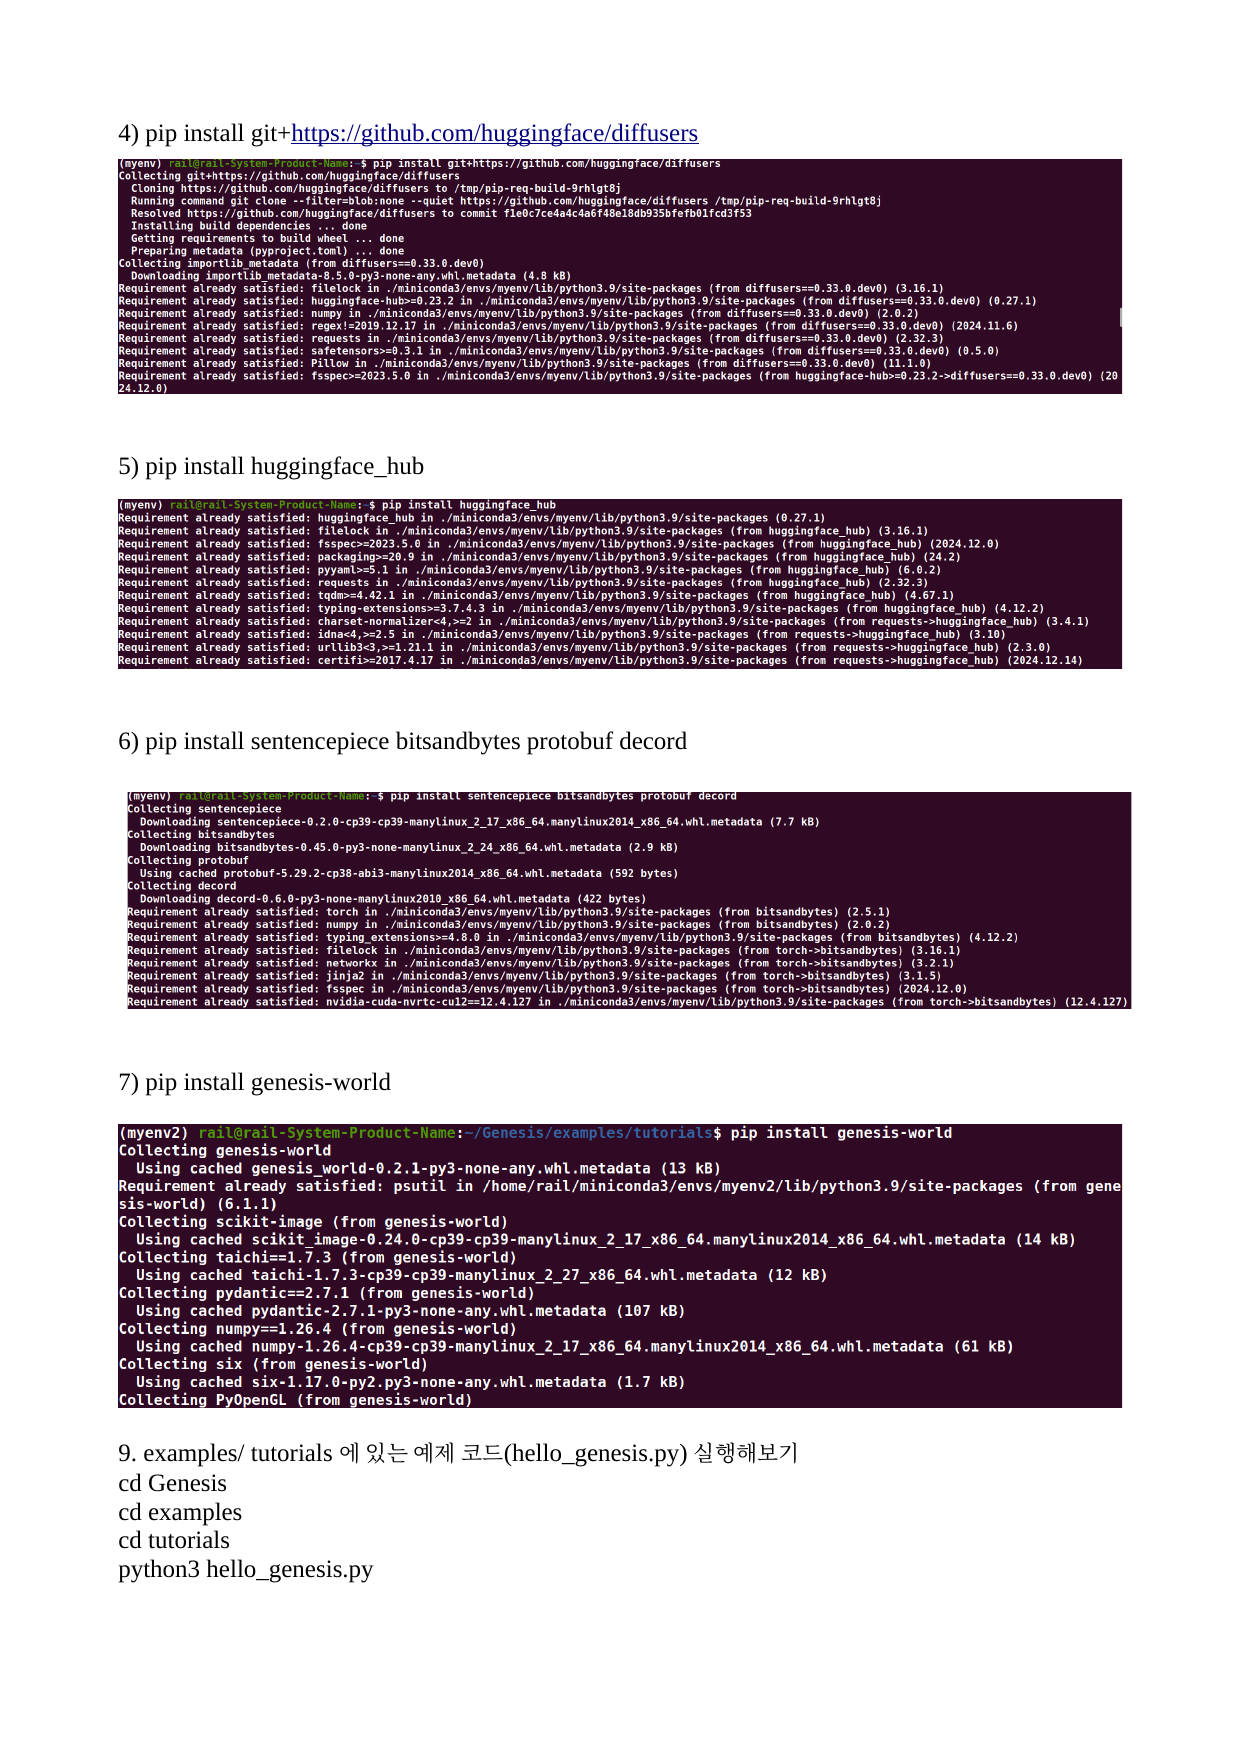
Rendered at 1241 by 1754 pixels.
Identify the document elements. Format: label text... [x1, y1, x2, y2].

picture [118, 159, 1123, 394]
text cd Genesis [118, 1468, 1122, 1497]
text 4) pip install git+https://github.com/huggingface/diffusers [118, 118, 1122, 147]
text python3 hello_genesis.py [118, 1554, 1122, 1583]
text 7) pip install genesis-world [118, 1067, 1122, 1095]
picture [118, 1124, 1123, 1408]
text 5) pip install huggingface_hub [118, 451, 1122, 479]
text 9. examples/ tutorials 에 있는 예제 코드(hello_genesis.py) 실행해보기 [118, 1436, 1122, 1468]
picture [118, 499, 1123, 669]
picture [127, 792, 1132, 1009]
text cd examples [118, 1497, 1122, 1525]
text 6) pip install sentencepiece bitsandbytes protobuf decord [118, 726, 1122, 755]
text cd tutorials [118, 1525, 1122, 1554]
